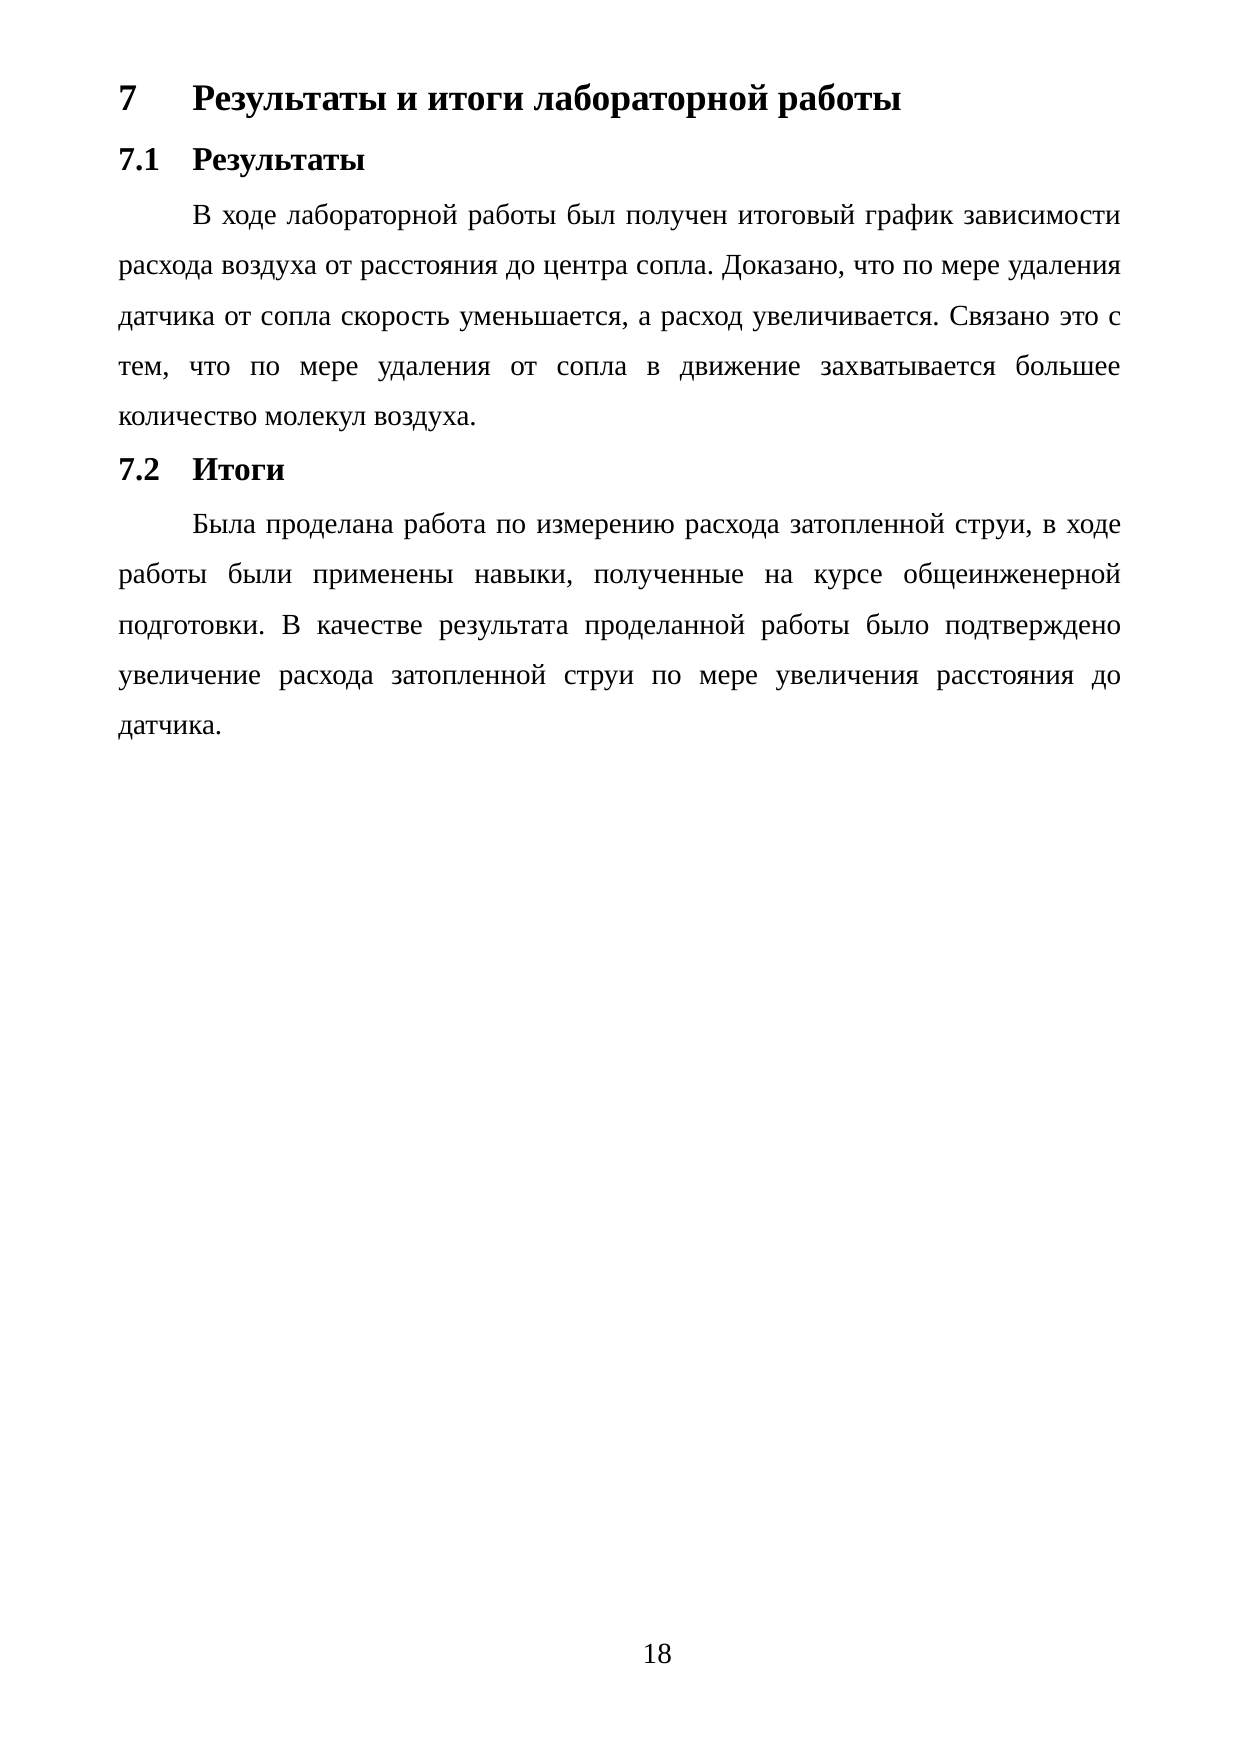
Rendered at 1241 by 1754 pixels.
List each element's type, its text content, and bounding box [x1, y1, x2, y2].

text В ходе лабораторной работы был получен итоговый график зависимости расхода воздуха от расстояния до центра сопла. Доказано, что по мере удаления датчика от сопла скорость уменьшается, а расход увеличивается. Связано это с тем, что по мере удаления от сопла в движение захватывается большее количество молекул воздуха. [118, 197, 1122, 432]
text Была проделана работа по измерению расхода затопленной струи, в ходе работы были применены навыки, полученные на курсе общеинженерной подготовки. В качестве результата проделанной работы было подтверждено увеличение расхода затопленной струи по мере увеличения расстояния до датчика. [118, 506, 1122, 741]
subtitle Результаты и итоги лабораторной работы [118, 75, 1122, 118]
subtitle Итоги [118, 449, 1122, 487]
subtitle Результаты [118, 140, 1122, 178]
